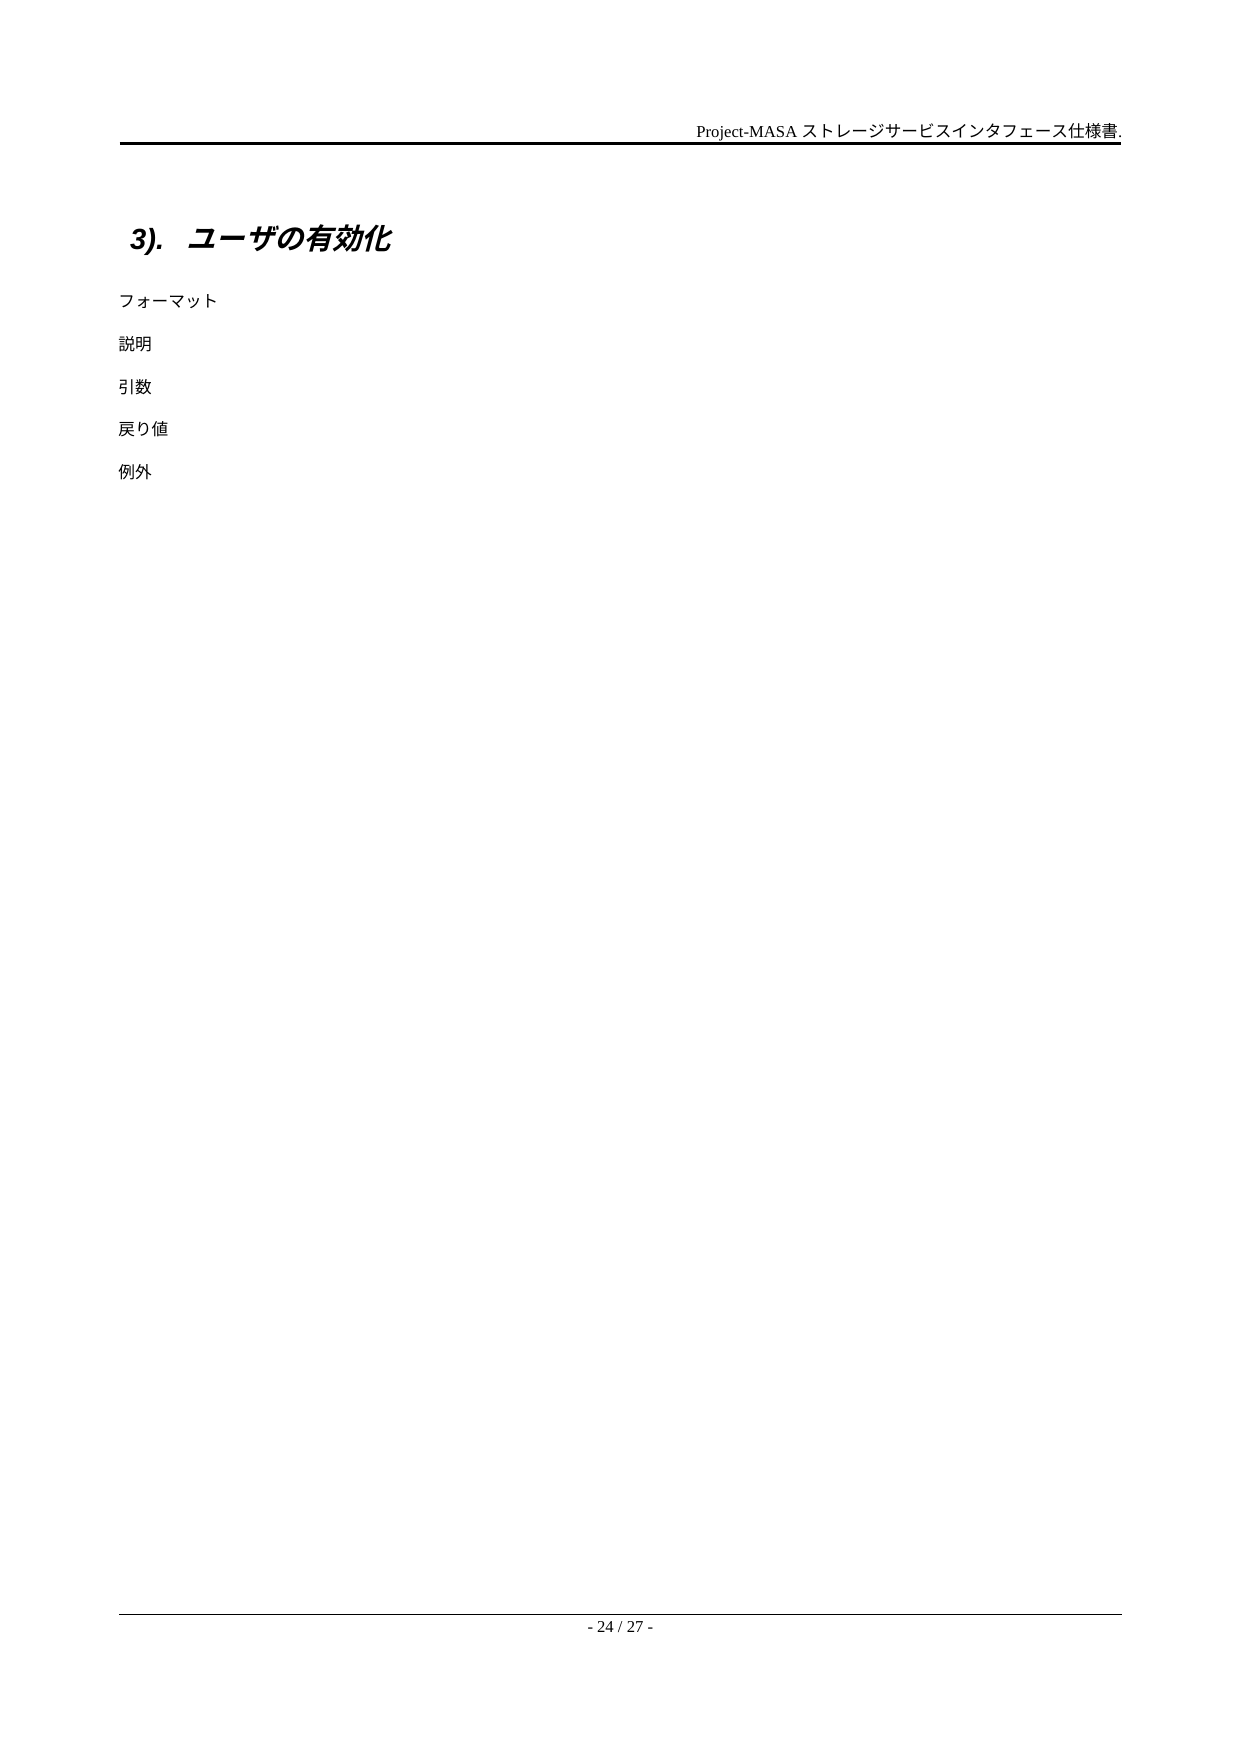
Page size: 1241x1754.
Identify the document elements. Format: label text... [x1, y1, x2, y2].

text 説明 [118, 331, 1122, 355]
text 例外 [118, 459, 1122, 483]
subtitle ユーザの有効化 [118, 215, 1122, 257]
text 戻り値 [118, 416, 1122, 440]
text 引数 [118, 374, 1122, 398]
text フォーマット [118, 288, 1122, 313]
